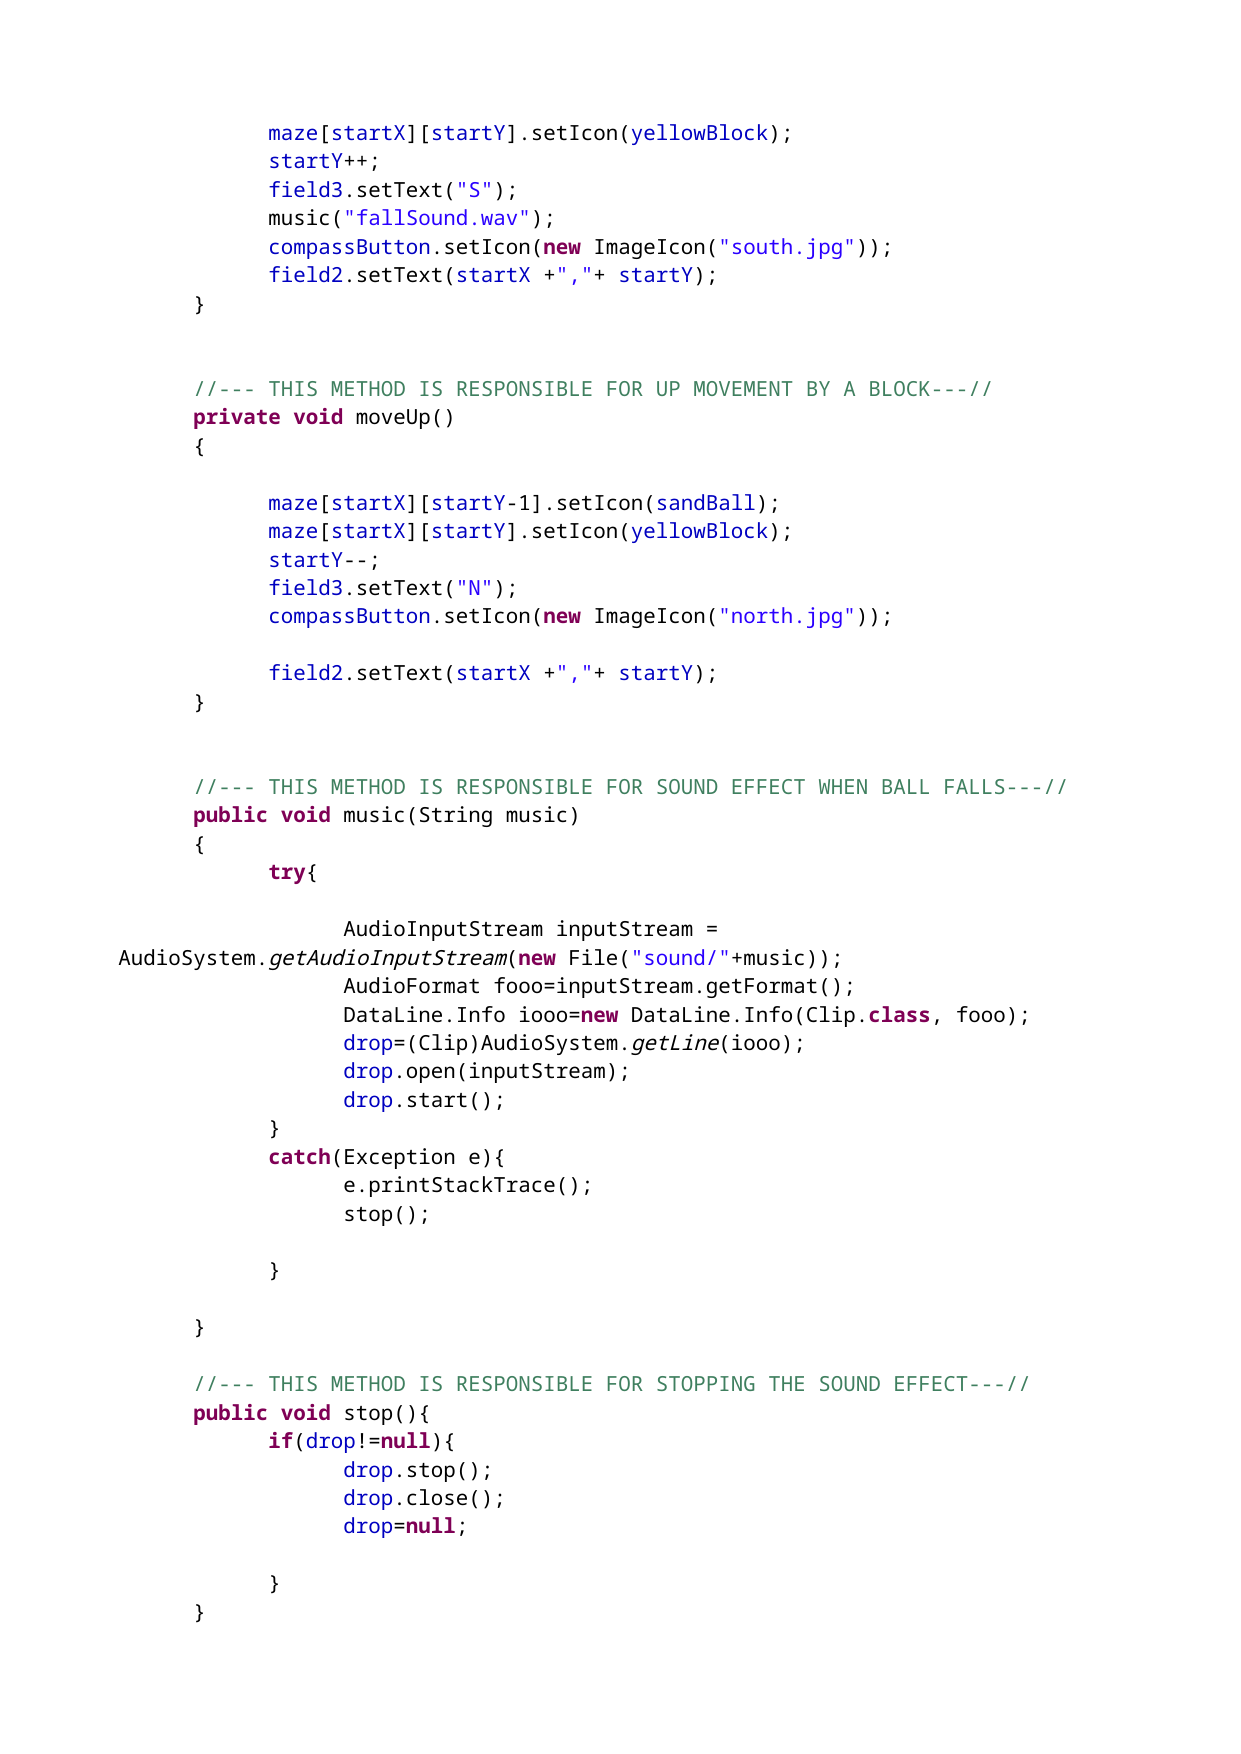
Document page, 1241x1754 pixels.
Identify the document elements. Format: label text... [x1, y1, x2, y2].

text drop=(Clip)AudioSystem.getLine(iooo); [118, 1028, 1122, 1057]
text drop.start(); [118, 1085, 1122, 1113]
text DataLine.Info iooo=new DataLine.Info(Clip.class, fooo); [118, 1000, 1122, 1028]
text { [118, 431, 1122, 459]
text maze[startX][startY].setIcon(yellowBlock); [118, 516, 1122, 545]
text drop.open(inputStream); [118, 1057, 1122, 1085]
text //--- THIS METHOD IS RESPONSIBLE FOR SOUND EFFECT WHEN BALL FALLS---// [118, 772, 1122, 801]
text field2.setText(startX +","+ startY); [118, 260, 1122, 289]
text } [118, 289, 1122, 317]
text stop(); [118, 1199, 1122, 1227]
text e.printStackTrace(); [118, 1170, 1122, 1199]
text field3.setText("S"); [118, 175, 1122, 203]
text drop.close(); [118, 1483, 1122, 1512]
text field3.setText("N"); [118, 573, 1122, 602]
text private void moveUp() [118, 402, 1122, 431]
text { [118, 829, 1122, 857]
text //--- THIS METHOD IS RESPONSIBLE FOR STOPPING THE SOUND EFFECT---// [118, 1369, 1122, 1398]
text public void music(String music) [118, 801, 1122, 829]
text drop.stop(); [118, 1455, 1122, 1483]
text drop=null; [118, 1512, 1122, 1540]
text compassButton.setIcon(new ImageIcon("south.jpg")); [118, 232, 1122, 260]
text AudioInputStream inputStream = AudioSystem.getAudioInputStream(new File("sound/"+music)); [118, 914, 1122, 971]
text } [118, 1256, 1122, 1284]
text } [118, 1568, 1122, 1597]
text field2.setText(startX +","+ startY); [118, 658, 1122, 687]
text } [118, 1597, 1122, 1625]
text music("fallSound.wav"); [118, 203, 1122, 232]
text maze[startX][startY-1].setIcon(sandBall); [118, 488, 1122, 516]
text catch(Exception e){ [118, 1142, 1122, 1170]
text startY--; [118, 545, 1122, 573]
text startY++; [118, 147, 1122, 175]
text try{ [118, 857, 1122, 886]
text //--- THIS METHOD IS RESPONSIBLE FOR UP MOVEMENT BY A BLOCK---// [118, 374, 1122, 402]
text } [118, 687, 1122, 715]
text compassButton.setIcon(new ImageIcon("north.jpg")); [118, 602, 1122, 630]
text public void stop(){ [118, 1398, 1122, 1426]
text } [118, 1113, 1122, 1142]
text maze[startX][startY].setIcon(yellowBlock); [118, 118, 1122, 147]
text if(drop!=null){ [118, 1426, 1122, 1455]
text AudioFormat fooo=inputStream.getFormat(); [118, 971, 1122, 1000]
text } [118, 1312, 1122, 1341]
